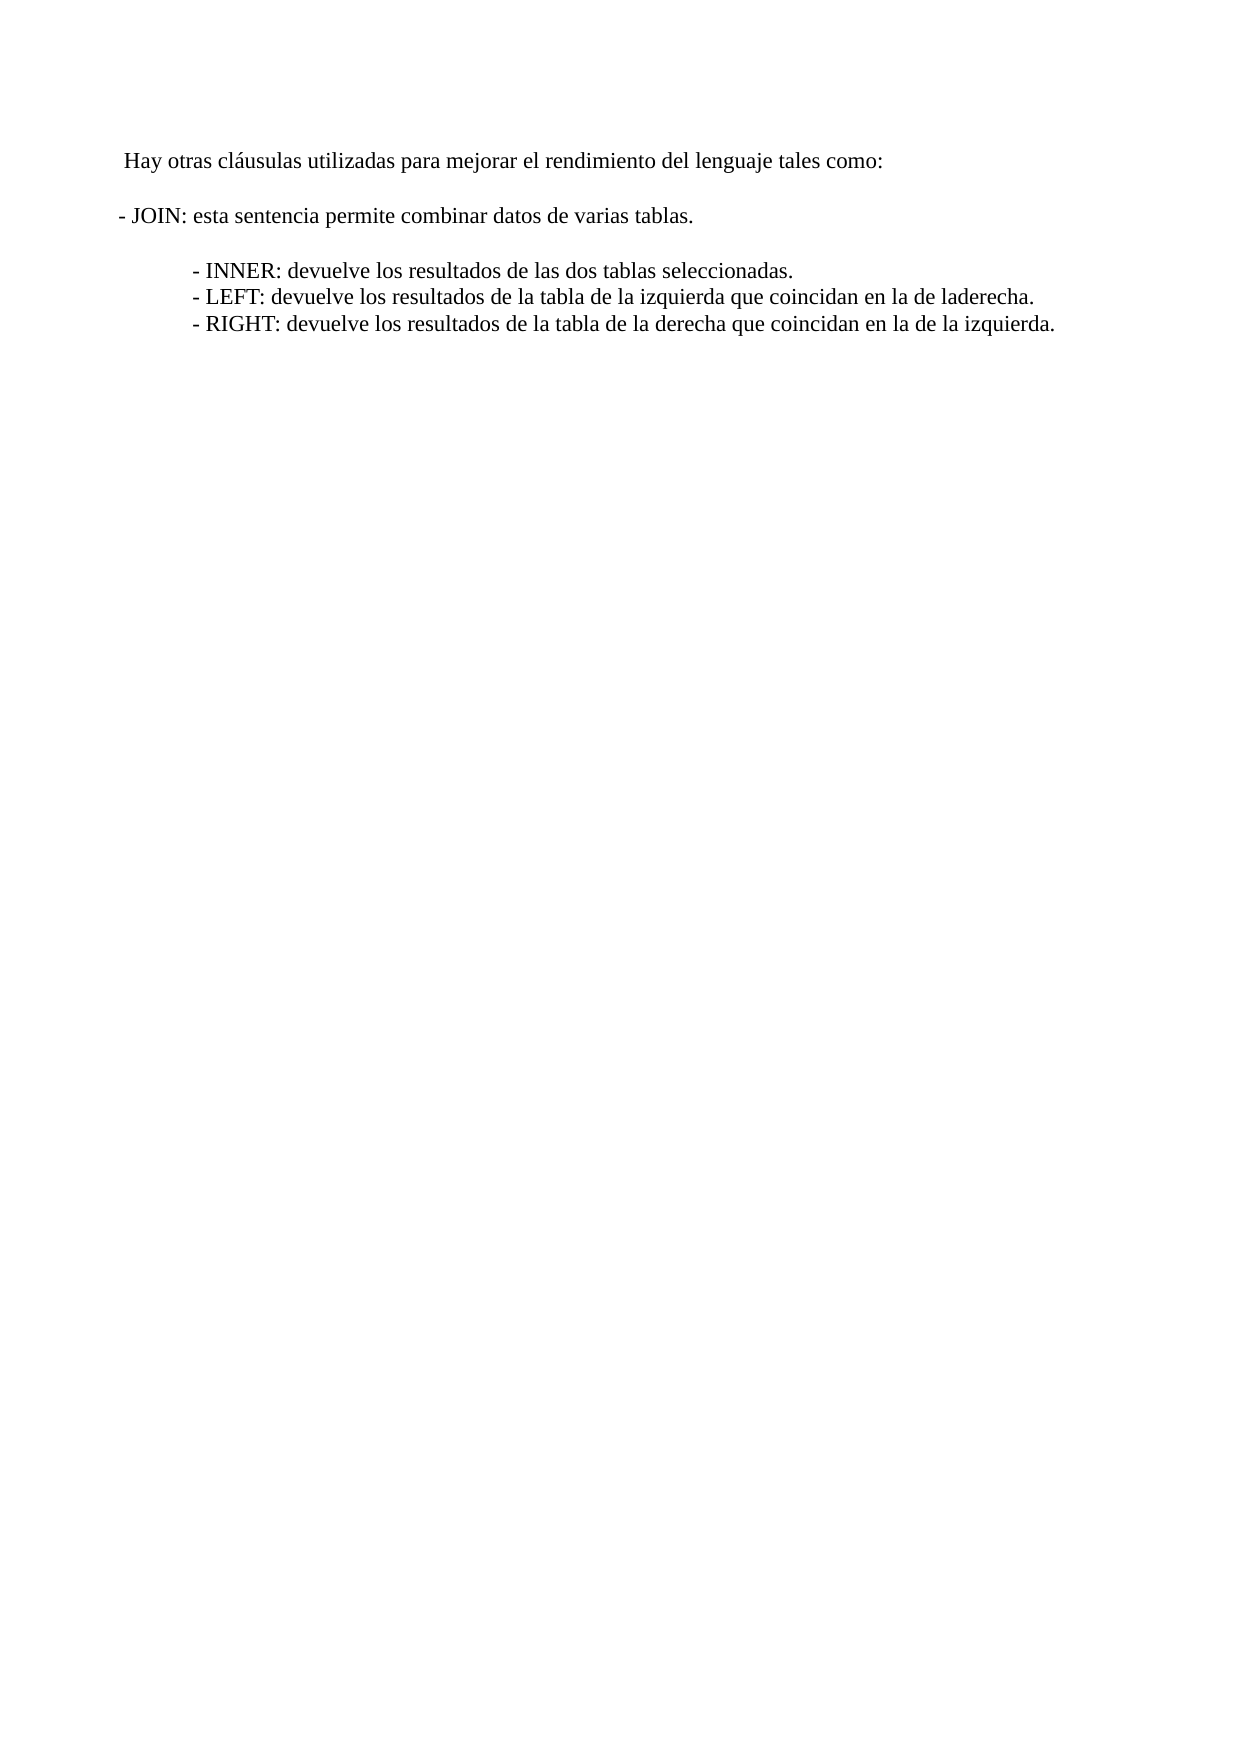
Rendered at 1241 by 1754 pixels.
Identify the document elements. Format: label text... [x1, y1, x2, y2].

text - RIGHT: devuelve los resultados de la tabla de la derecha que coincidan en la de la izquierda. [118, 310, 1122, 336]
text - LEFT: devuelve los resultados de la tabla de la izquierda que coincidan en la de laderecha. [118, 283, 1122, 310]
text - INNER: devuelve los resultados de las dos tablas seleccionadas. [118, 257, 1122, 283]
text Hay otras cláusulas utilizadas para mejorar el rendimiento del lenguaje tales como: [118, 147, 1122, 173]
text - JOIN: esta sentencia permite combinar datos de varias tablas. [118, 202, 1122, 228]
